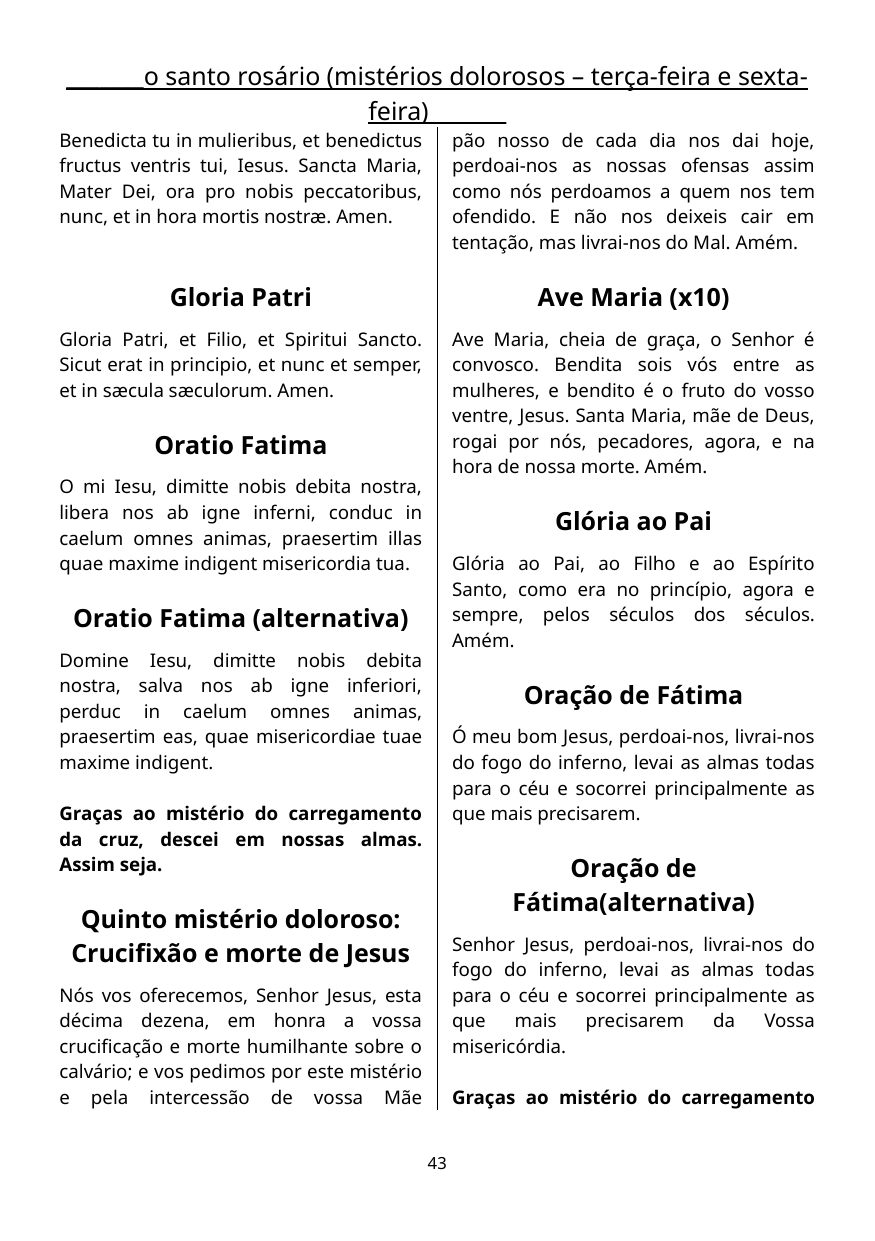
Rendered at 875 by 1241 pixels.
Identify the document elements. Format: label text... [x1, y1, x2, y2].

table_header Benedicta tu in mulieribus, et benedictus fructus ventris tui, Iesus. Sancta Maria, Mater Dei, ora pro nobis peccatoribus, nunc, et in hora mortis nostræ. Amen. Gloria Patri Gloria Patri, et Filio, et Spiritui Sancto. Sicut erat in principio, et nunc et semper, et in sæcula sæculorum. Amen. Oratio Fatima O mi Iesu, dimitte nobis debita nostra, libera nos ab igne inferni, conduc in caelum omnes animas, praesertim illas quae maxime indigent misericordia tua. Oratio Fatima (alternativa) Domine Iesu, dimitte nobis debita nostra, salva nos ab igne inferiori, perduc in caelum omnes animas, praesertim eas, quae misericordiae tuae maxime indigent. Graças ao mistério do carregamento da cruz, descei em nossas almas. Assim seja. Quinto mistério doloroso: Crucifixão e morte de Jesus Nós vos oferecemos, Senhor Jesus, esta décima dezena, em honra a vossa crucificação e morte humilhante sobre o calvário; e vos pedimos por este mistério e pela intercessão de vossa Mãe [44, 127, 437, 1110]
table_header pão nosso de cada dia nos dai hoje, perdoai-nos as nossas ofensas assim como nós perdoamos a quem nos tem ofendido. E não nos deixeis cair em tentação, mas livrai-nos do Mal. Amém. Ave Maria (x10) Ave Maria, cheia de graça, o Senhor é convosco. Bendita sois vós entre as mulheres, e bendito é o fruto do vosso ventre, Jesus. Santa Maria, mãe de Deus, rogai por nós, pecadores, agora, e na hora de nossa morte. Amém. Glória ao Pai Glória ao Pai, ao Filho e ao Espírito Santo, como era no princípio, agora e sempre, pelos séculos dos séculos. Amém. Oração de Fátima Ó meu bom Jesus, perdoai-nos, livrai-nos do fogo do inferno, levai as almas todas para o céu e socorrei principalmente as que mais precisarem. Oração de Fátima(alternativa) Senhor Jesus, perdoai-nos, livrai-nos do fogo do inferno, levai as almas todas para o céu e socorrei principalmente as que mais precisarem da Vossa misericórdia. Graças ao mistério do carregamento [438, 127, 830, 1110]
